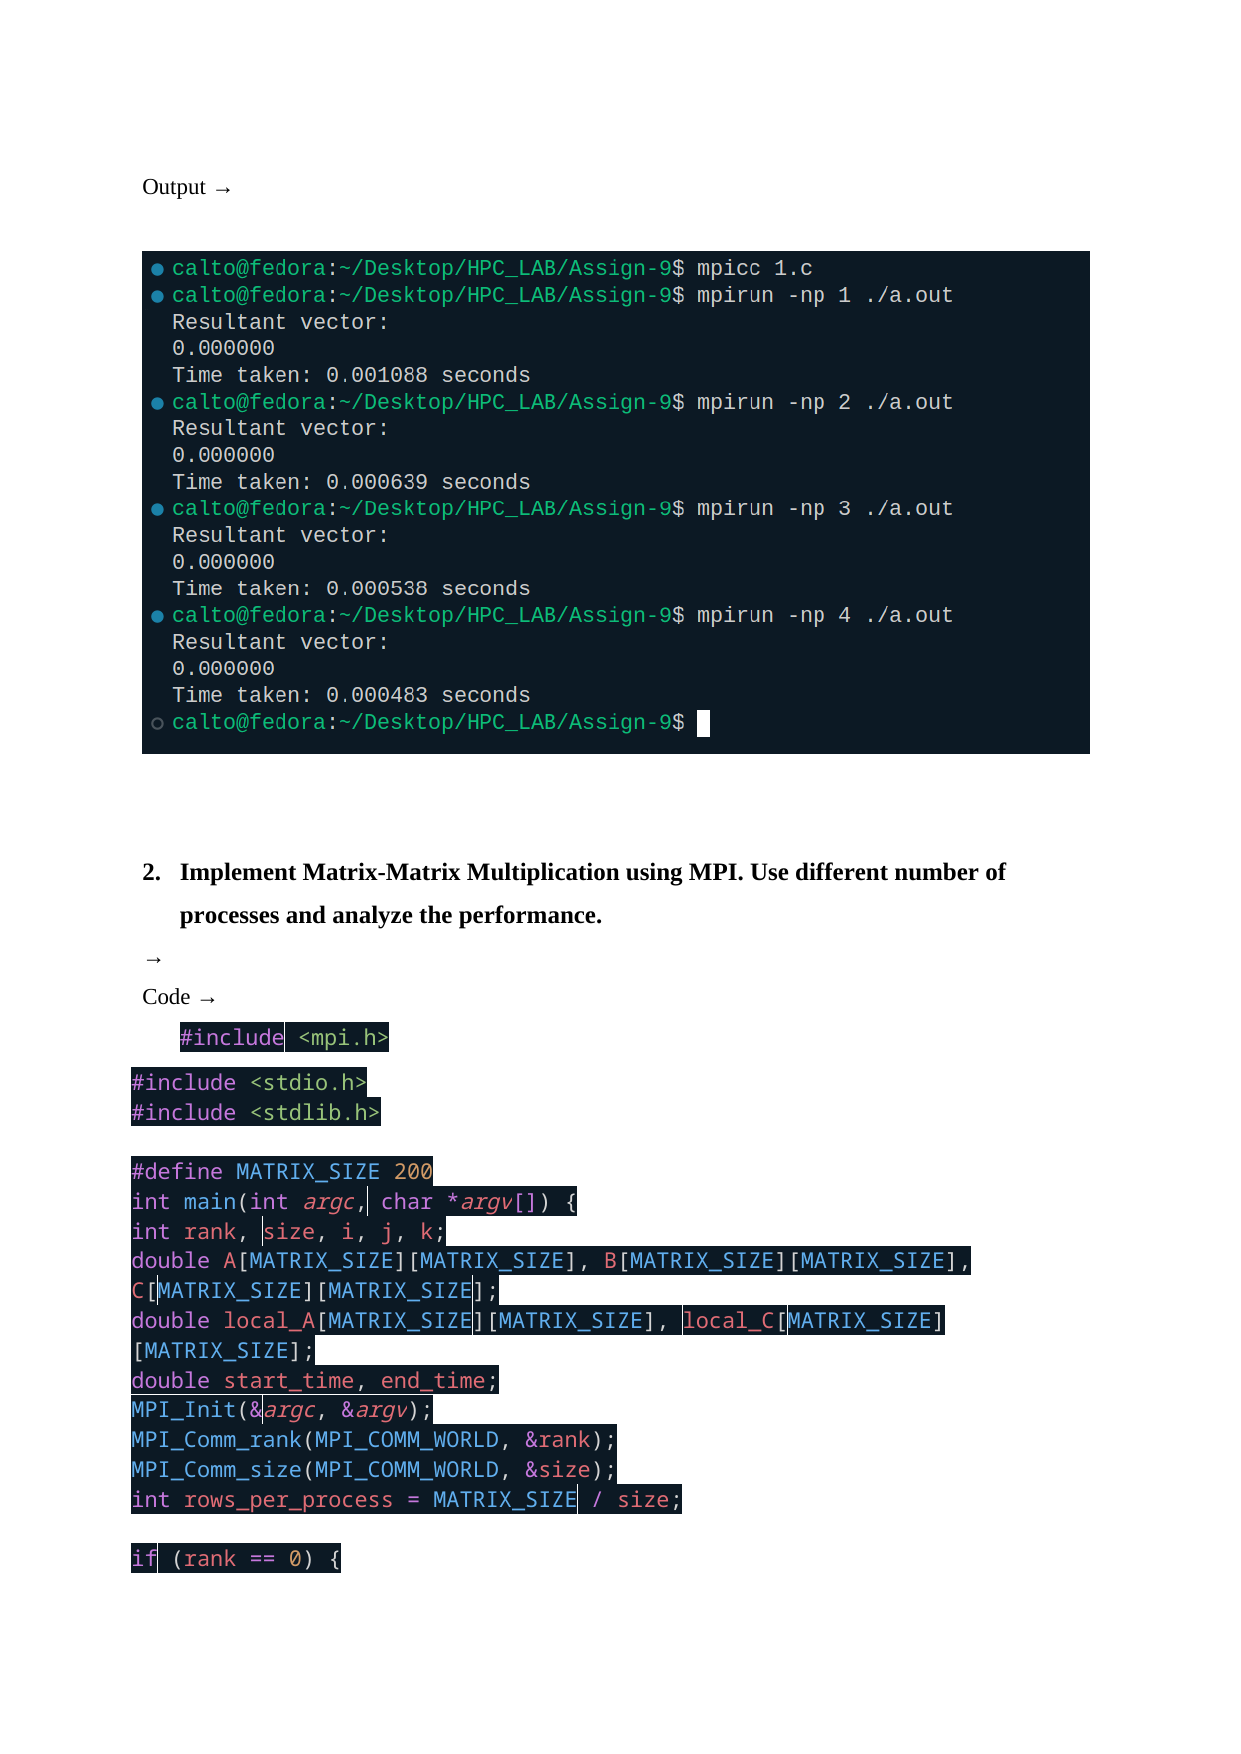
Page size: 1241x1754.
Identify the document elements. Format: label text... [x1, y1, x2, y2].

text double start_time, end_time; [131, 1365, 1101, 1394]
text → [142, 943, 1090, 969]
text #include <mpi.h> [179, 1022, 1090, 1052]
picture [142, 251, 1090, 754]
text int rank, size, i, j, k; [131, 1216, 1101, 1246]
text MPI_Init(&argc, &argv); [131, 1394, 1101, 1424]
text int rows_per_process = MATRIX_SIZE / size; [131, 1484, 1101, 1514]
text int main(int argc, char *argv[]) { [131, 1186, 1101, 1216]
text #define MATRIX_SIZE 200 [131, 1156, 1101, 1186]
text Code → [142, 983, 1090, 1009]
text double local_A[MATRIX_SIZE][MATRIX_SIZE], local_C[MATRIX_SIZE][MATRIX_SIZE]; [131, 1305, 1101, 1365]
text #include <stdio.h> [131, 1067, 1101, 1097]
text #include <stdlib.h> [131, 1097, 1101, 1126]
subtitle Implement Matrix-Matrix Multiplication using MPI. Use different number of processes and analyze the performance. [142, 857, 1090, 929]
text Output → [142, 173, 1090, 199]
text double A[MATRIX_SIZE][MATRIX_SIZE], B[MATRIX_SIZE][MATRIX_SIZE], C[MATRIX_SIZE][MATRIX_SIZE]; [131, 1246, 1101, 1305]
text if (rank == 0) { [131, 1543, 1101, 1573]
text MPI_Comm_rank(MPI_COMM_WORLD, &rank); [131, 1424, 1101, 1454]
text MPI_Comm_size(MPI_COMM_WORLD, &size); [131, 1454, 1101, 1484]
